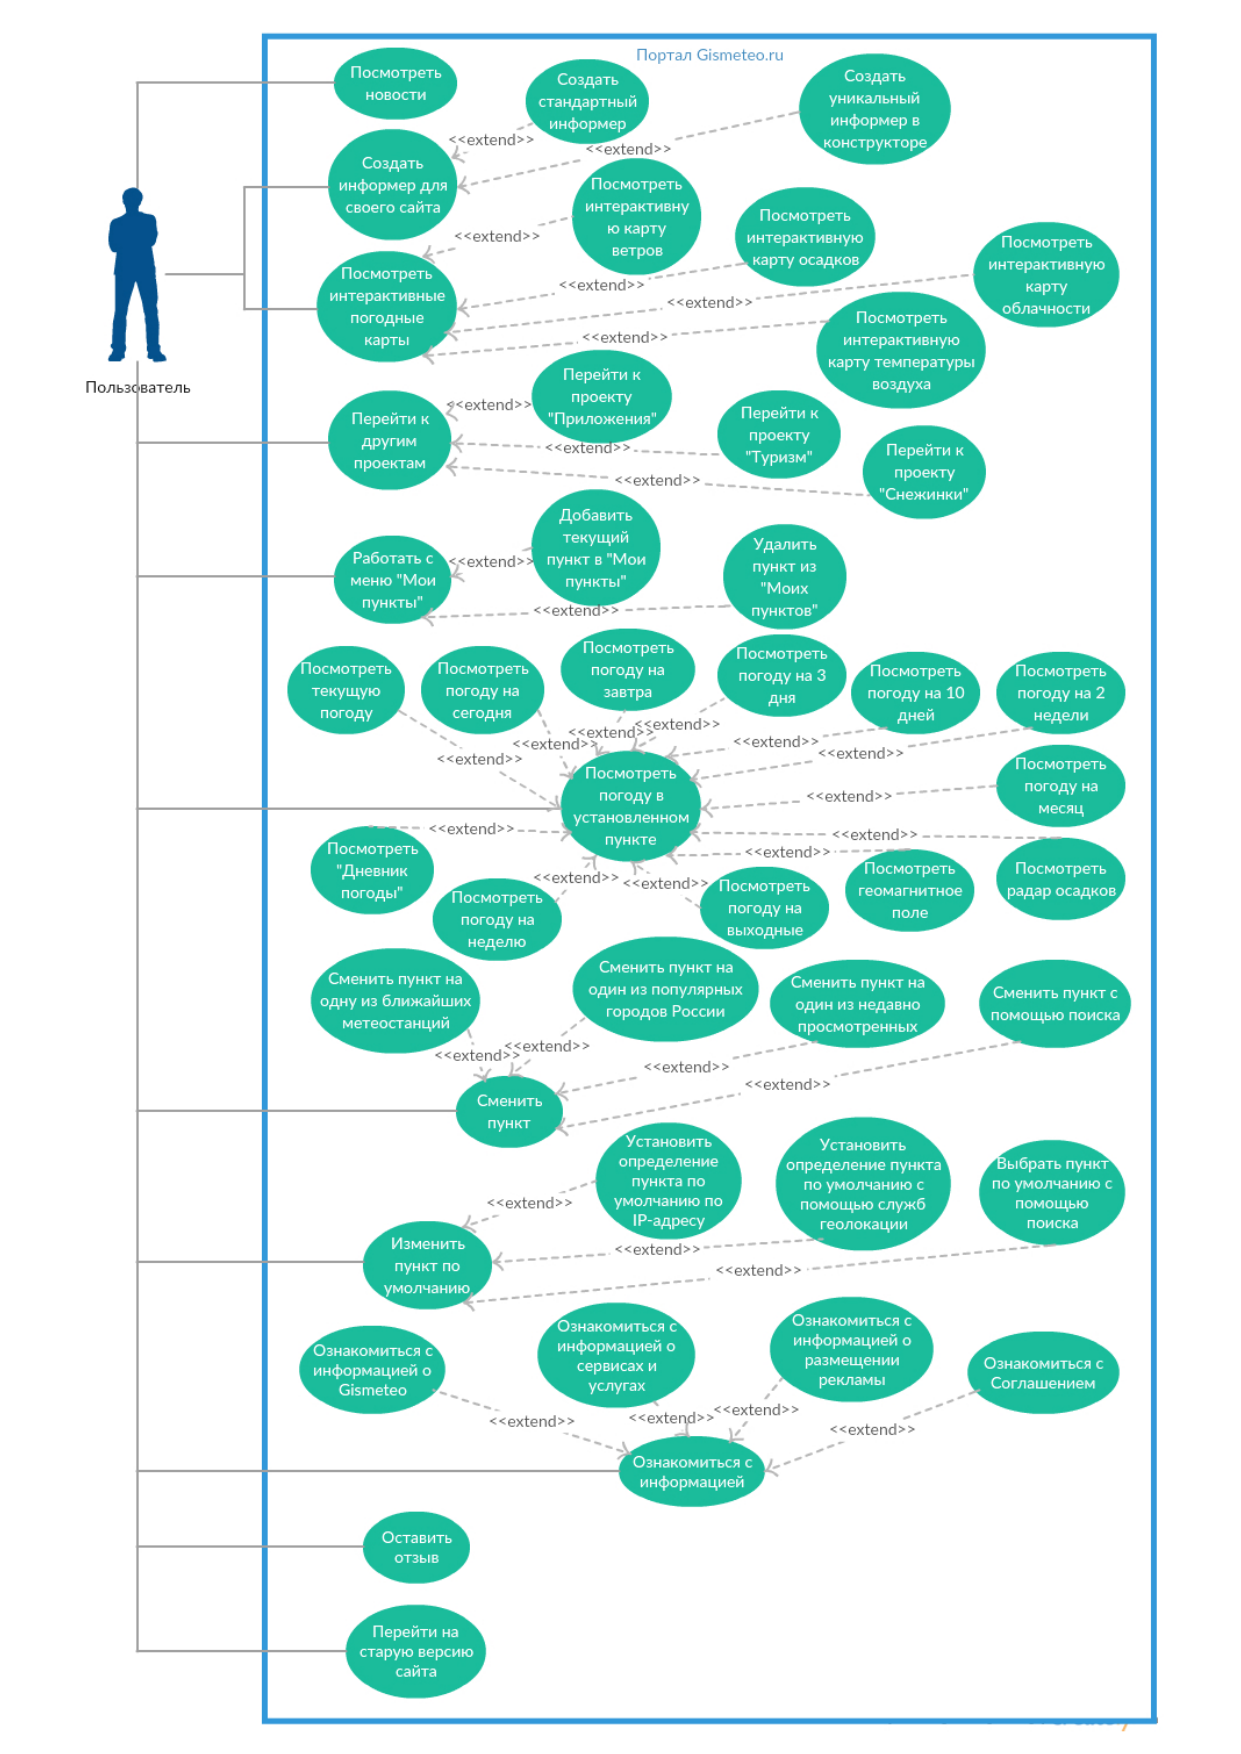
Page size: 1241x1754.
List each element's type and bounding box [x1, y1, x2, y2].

picture [76, 21, 1165, 1736]
